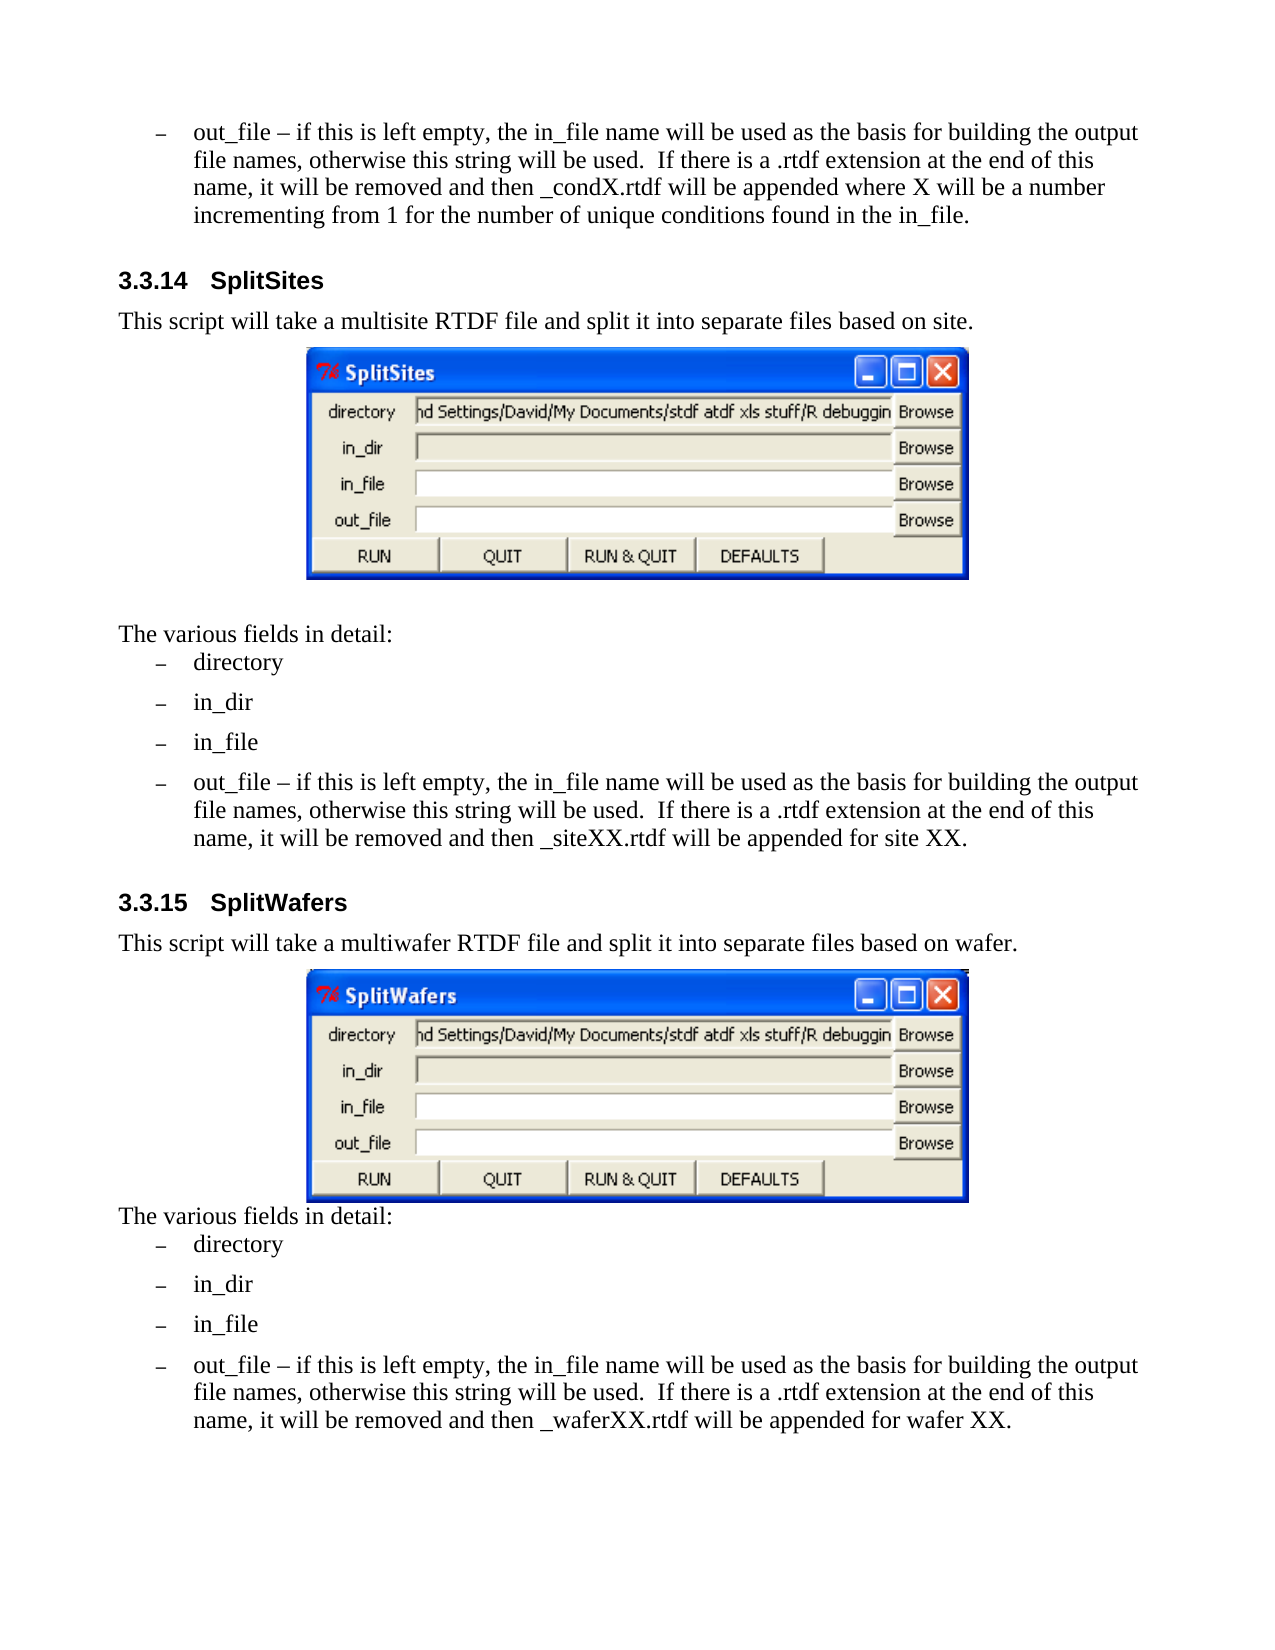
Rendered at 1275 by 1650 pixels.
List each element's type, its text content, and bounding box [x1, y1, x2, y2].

text This script will take a multisite RTDF file and split it into separate files based on site. [118, 307, 1157, 334]
text This script will take a multiwafer RTDF file and split it into separate files based on wafer. [118, 929, 1157, 957]
list directory [156, 648, 1157, 676]
list out_file – if this is left empty, the in_file name will be used as the basis for building the output file names, otherwise this string will be used. If there is a .rtdf extension at the end of this name, it will be removed and then _waferXX.rtdf will be appended for wafer XX. [156, 1351, 1157, 1434]
list in_dir [156, 688, 1157, 716]
list in_dir [156, 1270, 1157, 1298]
list directory [156, 1230, 1157, 1258]
subtitle SplitWafers [118, 889, 1157, 917]
text The various fields in detail: [118, 970, 1157, 1230]
picture [306, 969, 969, 1203]
text The various fields in detail: [118, 620, 1157, 648]
list in_file [156, 728, 1157, 756]
list out_file – if this is left empty, the in_file name will be used as the basis for building the output file names, otherwise this string will be used. If there is a .rtdf extension at the end of this name, it will be removed and then _condX.rtdf will be appended where X will be a number incrementing from 1 for the number of unique conditions found in the in_file. [156, 118, 1157, 229]
picture [306, 347, 969, 580]
list out_file – if this is left empty, the in_file name will be used as the basis for building the output file names, otherwise this string will be used. If there is a .rtdf extension at the end of this name, it will be removed and then _siteXX.rtdf will be appended for site XX. [156, 768, 1157, 852]
list in_file [156, 1311, 1157, 1338]
subtitle SplitSites [118, 266, 1157, 294]
